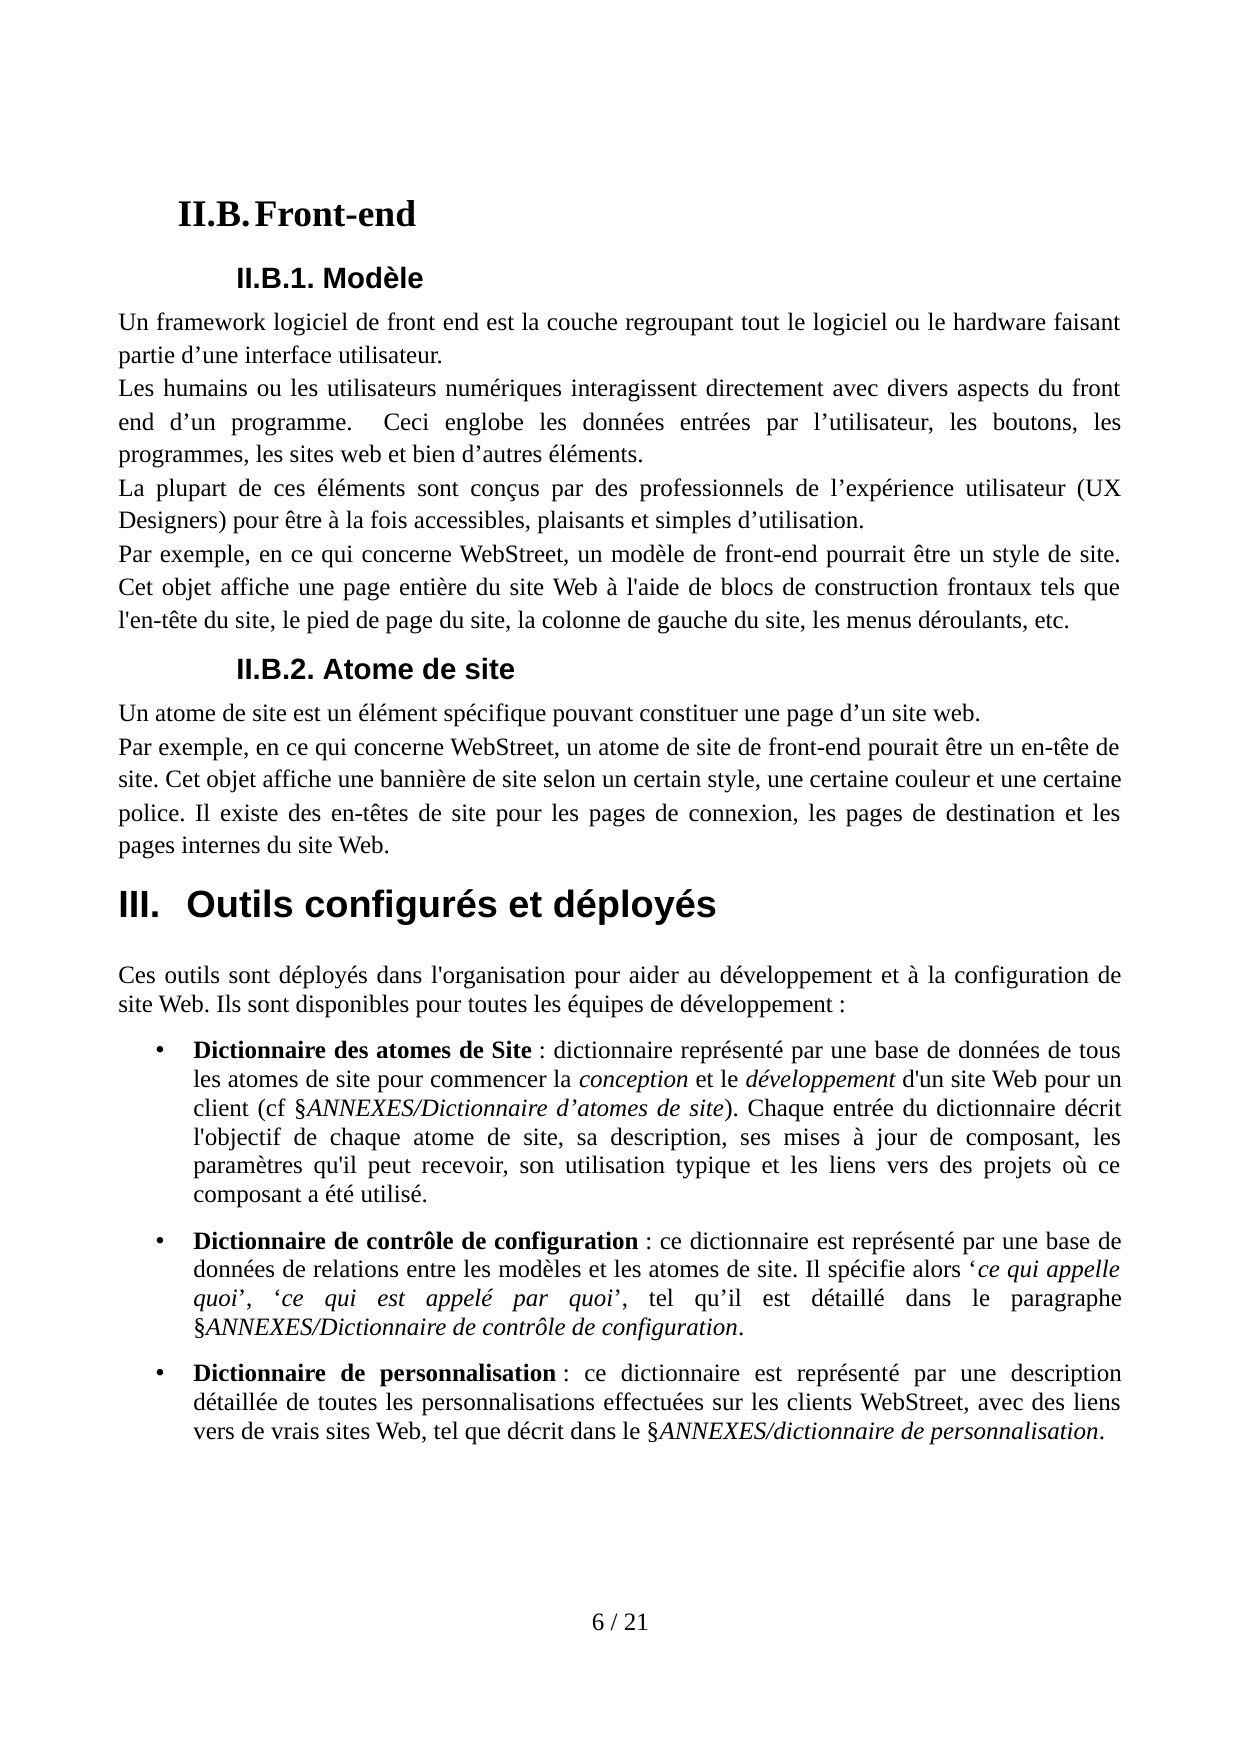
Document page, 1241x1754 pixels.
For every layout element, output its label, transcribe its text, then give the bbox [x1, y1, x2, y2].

list Dictionnaire de personnalisation : ce dictionnaire est représenté par une description détaillée de toutes les personnalisations effectuées sur les clients WebStreet, avec des liens vers de vrais sites Web, tel que décrit dans le §ANNEXES/dictionnaire de personnalisation. [156, 1358, 1122, 1445]
text Par exemple, en ce qui concerne WebStreet, un modèle de front-end pourrait être un style de site. Cet objet affiche une page entière du site Web à l'aide de blocs de construction frontaux tels que l'en-tête du site, le pied de page du site, la colonne de gauche du site, les menus déroulants, etc. [118, 539, 1122, 633]
text Un atome de site est un élément spécifique pouvant constituer une page d’un site web. [118, 698, 1122, 727]
text Ces outils sont déployés dans l'organisation pour aider au développement et à la configuration de site Web. Ils sont disponibles pour toutes les équipes de développement : [118, 960, 1122, 1018]
list Dictionnaire de contrôle de configuration : ce dictionnaire est représenté par une base de données de relations entre les modèles et les atomes de site. Il spécifie alors ‘ce qui appelle quoi’, ‘ce qui est appelé par quoi’, tel qu’il est détaillé dans le paragraphe §ANNEXES/Dictionnaire de contrôle de configuration. [156, 1226, 1122, 1341]
text Un framework logiciel de front end est la couche regroupant tout le logiciel ou le hardware faisant partie d’une interface utilisateur. [118, 307, 1122, 369]
subtitle Modèle [118, 261, 1122, 295]
subtitle Front-end [118, 191, 1122, 234]
text Les humains ou les utilisateurs numériques interagissent directement avec divers aspects du front end d’un programme. Ceci englobe les données entrées par l’utilisateur, les boutons, les programmes, les sites web et bien d’autres éléments. [118, 373, 1122, 468]
subtitle Atome de site [118, 652, 1122, 686]
text La plupart de ces éléments sont conçus par des professionnels de l’expérience utilisateur (UX Designers) pour être à la fois accessibles, plaisants et simples d’utilisation. [118, 473, 1122, 534]
subtitle Outils configurés et déployés [118, 881, 1122, 925]
text Par exemple, en ce qui concerne WebStreet, un atome de site de front-end pourait être un en-tête de site. Cet objet affiche une bannière de site selon un certain style, une certaine couleur et une certaine police. Il existe des en-têtes de site pour les pages de connexion, les pages de destination et les pages internes du site Web. [118, 732, 1122, 859]
list Dictionnaire des atomes de Site : dictionnaire représenté par une base de données de tous les atomes de site pour commencer la conception et le développement d'un site Web pour un client (cf §ANNEXES/Dictionnaire d’atomes de site). Chaque entrée du dictionnaire décrit l'objectif de chaque atome de site, sa description, ses mises à jour de composant, les paramètres qu'il peut recevoir, son utilisation typique et les liens vers des projets où ce composant a été utilisé. [156, 1036, 1122, 1208]
